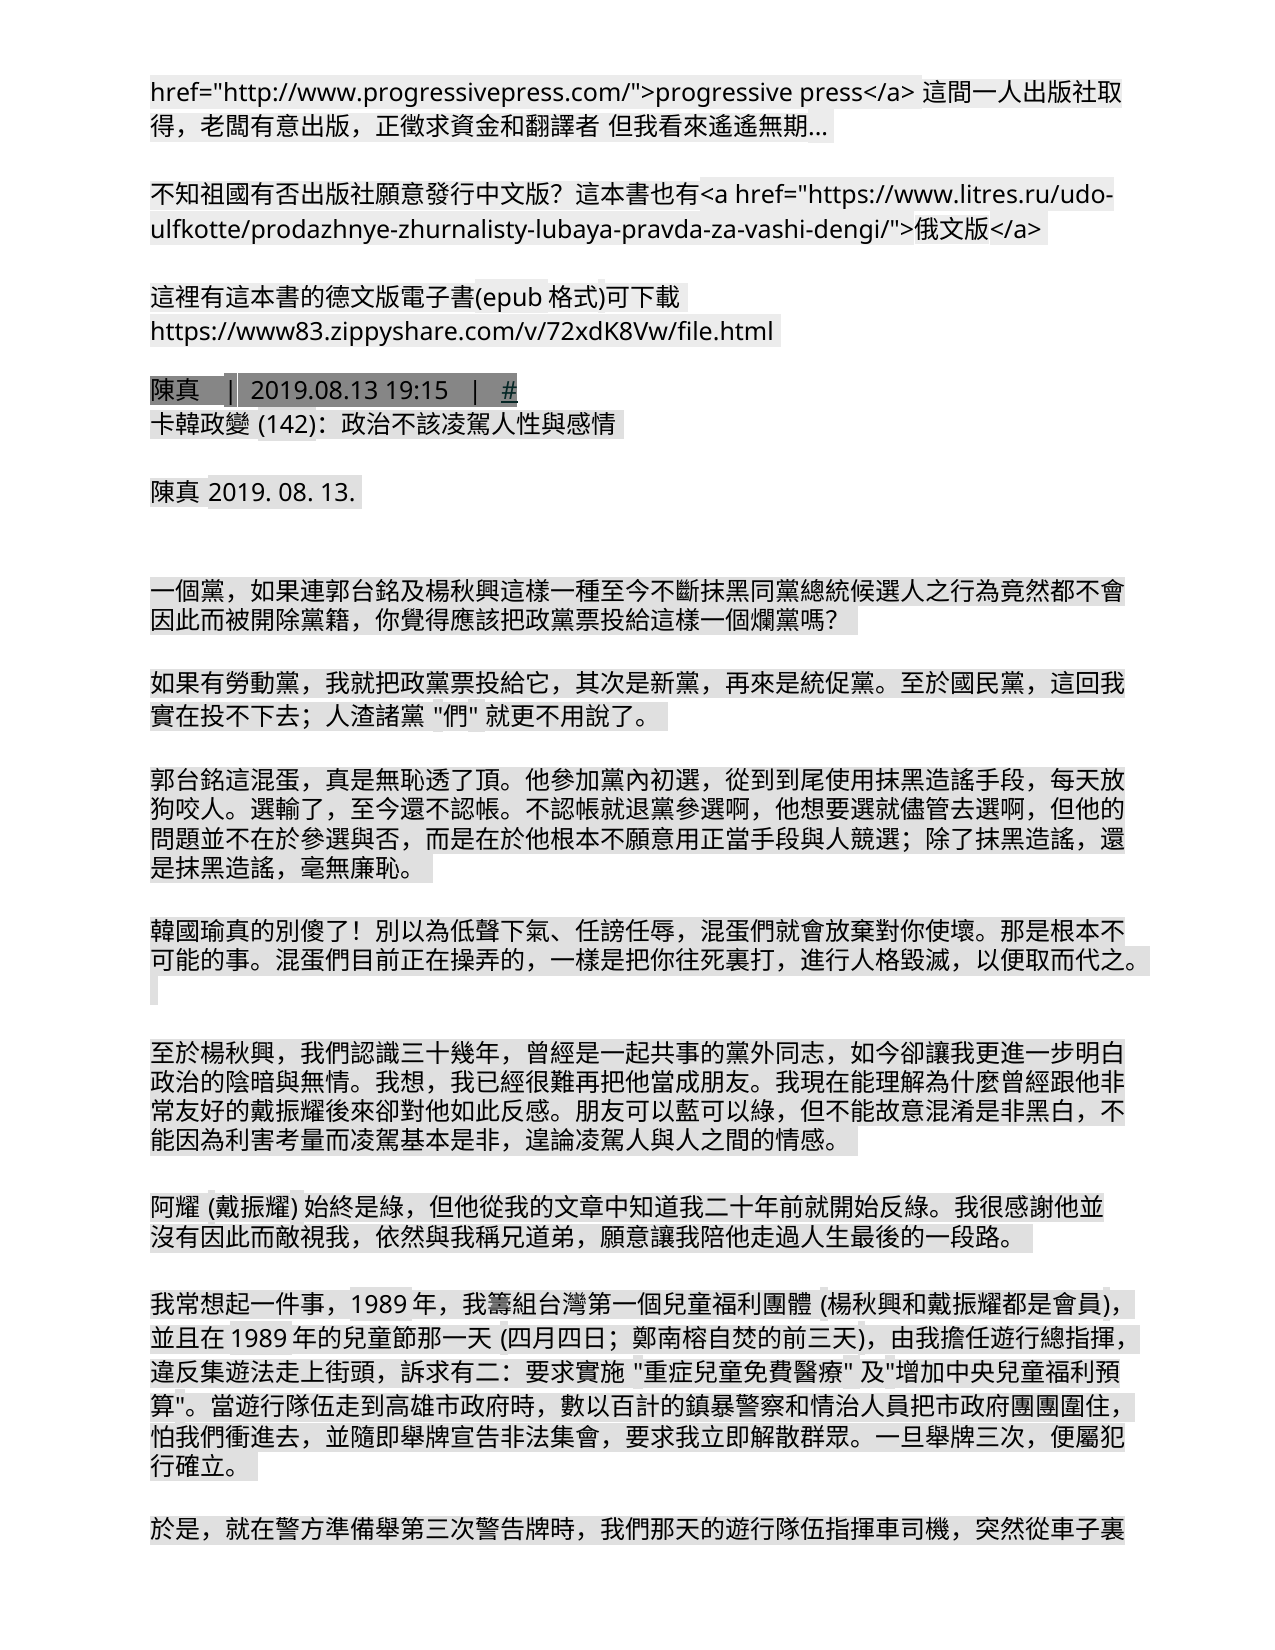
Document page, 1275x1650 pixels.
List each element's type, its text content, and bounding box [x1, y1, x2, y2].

text 卡韓政變 (142)：政治不該凌駕人性與感情 陳真 2019. 08. 13. 一個黨，如果連郭台銘及楊秋興這樣一種至今不斷抹黑同黨總統候選人之行為竟然都不會因此而被開除黨籍，你覺得應該把政黨票投給這樣一個爛黨嗎？ 如果有勞動黨，我就把政黨票投給它，其次是新黨，再來是統促黨。至於國民黨，這回我實在投不下去；人渣諸黨 "們" 就更不用說了。 郭台銘這混蛋，真是無恥透了頂。他參加黨內初選，從到到尾使用抹黑造謠手段，每天放狗咬人。選輸了，至今還不認帳。不認帳就退黨參選啊，他想要選就儘管去選啊，但他的問題並不在於參選與否，而是在於他根本不願意用正當手段與人競選；除了抹黑造謠，還是抹黑造謠，毫無廉恥。 韓國瑜真的別傻了！別以為低聲下氣、任謗任辱，混蛋們就會放棄對你使壞。那是根本不可能的事。混蛋們目前正在操弄的，一樣是把你往死裏打，進行人格毀滅，以便取而代之。 至於楊秋興，我們認識三十幾年，曾經是一起共事的黨外同志，如今卻讓我更進一步明白政治的陰暗與無情。我想，我已經很難再把他當成朋友。我現在能理解為什麼曾經跟他非常友好的戴振耀後來卻對他如此反感。朋友可以藍可以綠，但不能故意混淆是非黑白，不能因為利害考量而凌駕基本是非，遑論凌駕人與人之間的情感。 阿耀 (戴振耀) 始終是綠，但他從我的文章中知道我二十年前就開始反綠。我很感謝他並沒有因此而敵視我，依然與我稱兄道弟，願意讓我陪他走過人生最後的一段路。 我常想起一件事，1989年，我籌組台灣第一個兒童福利團體 (楊秋興和戴振耀都是會員)，並且在1989年的兒童節那一天 (四月四日；鄭南榕自焚的前三天)，由我擔任遊行總指揮，違反集遊法走上街頭，訴求有二：要求實施 "重症兒童免費醫療" 及"增加中央兒童福利預算"。當遊行隊伍走到高雄市政府時，數以百計的鎮暴警察和情治人員把市政府團團圍住，怕我們衝進去，並隨即舉牌宣告非法集會，要求我立即解散群眾。一旦舉牌三次，便屬犯行確立。 於是，就在警方準備舉第三次警告牌時，我們那天的遊行隊伍指揮車司機，突然從車子裏衝出來，搶走我的麥克風說："陳真，你還有學業要完成，要抓去關我來關"。那位 "司機" 就是戴振耀。在那個偶語棄市文字成獄的恐怖年代，這舉動也許沒什麼，但卻讓我很感動。因為我知道，倘若坐牢可以代替，阿耀絕對會願意為我入獄。 阿耀在美麗島事件中坐了幾年牢，我常聽他提起被逮捕的那一天以及幾年後出獄返家的種種痛苦、遺憾與悲傷。後來，忘了是哪個案子，國民黨又準備法辦阿耀。那一次，看起來似乎有可能會再度去坐牢。開庭那一天，我陪阿耀出庭，法院四周全是鎮暴警察和鐵蒺蔾及滾地龍。當他準備走進法院時，突然又轉回頭，跑過來給我一個深深的擁抱，彷彿道別。 我跟阿耀都是屬於那種不修邊幅、不喊痛的粗野類型，不講究文雅，不擅言語，不太表達情感。因此，對於他這突如其來的深情擁抱，讓我頓時有點措手不及。阿耀事後說，他當時心裏想，也許這一步走進法院後，將會被當庭收押，日後見面又不知道是幾年之後了。 很多東西微妙深沉，難以言喻。我想說的是：朋友有捨身之義；大難來時，理當為朋友捨命，更何況只是代替朋友坐黑牢。捨命或坐牢也許一般人都難以做到，但是至少，政治不該喪失人性，不該把利益凌駕在人與人的感情之上。 [150, 407, 1125, 1545]
text href="http://www.progressivepress.com/">progressive press</a> 這間一人出版社取得，老闆有意出版，正徵求資金和翻譯者 但我看來遙遙無期... 不知祖國有否出版社願意發行中文版？這本書也有<a href="https://www.litres.ru/udo-ulfkotte/prodazhnye-zhurnalisty-lubaya-pravda-za-vashi-dengi/">俄文版</a> 這裡有這本書的德文版電子書(epub格式)可下載 https://www83.zippyshare.com/v/72xdK8Vw/file.html [150, 75, 1125, 347]
text 陳真 | 2019.08.13 19:15 | # [150, 372, 1125, 407]
